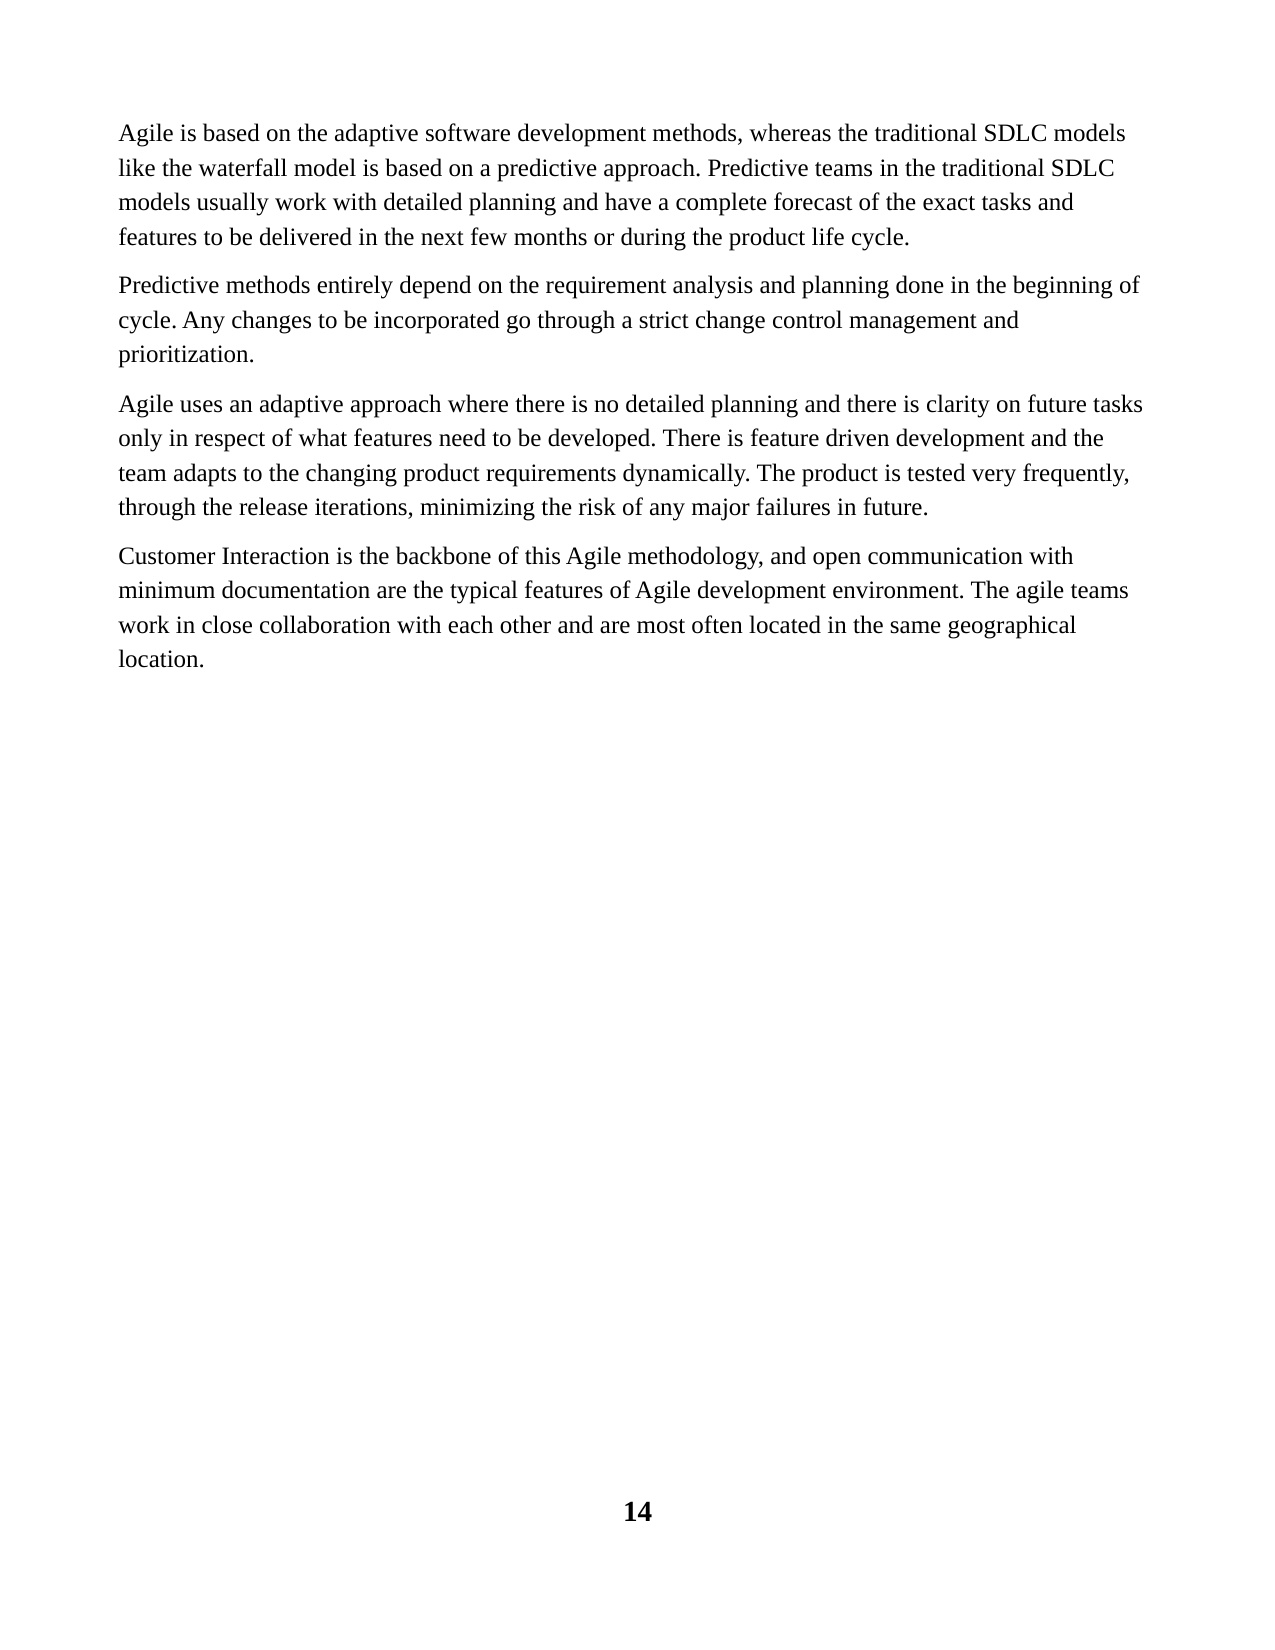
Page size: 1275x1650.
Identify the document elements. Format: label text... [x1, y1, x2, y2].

text 14 [118, 1494, 1157, 1527]
text Agile is based on the adaptive software development methods, whereas the traditional SDLC models like the waterfall model is based on a predictive approach. Predictive teams in the traditional SDLC models usually work with detailed planning and have a complete forecast of the exact tasks and features to be delivered in the next few months or during the product life cycle. [118, 118, 1157, 250]
text Customer Interaction is the backbone of this Agile methodology, and open communication with minimum documentation are the typical features of Agile development environment. The agile teams work in close collaboration with each other and are most often located in the same geographical location. [118, 541, 1157, 673]
text Predictive methods entirely depend on the requirement analysis and planning done in the beginning of cycle. Any changes to be incorporated go through a strict change control management and prioritization. [118, 271, 1157, 368]
text Agile uses an adaptive approach where there is no detailed planning and there is clarity on future tasks only in respect of what features need to be developed. There is feature driven development and the team adapts to the changing product requirements dynamically. The product is tested very frequently, through the release iterations, minimizing the risk of any major failures in future. [118, 389, 1157, 521]
